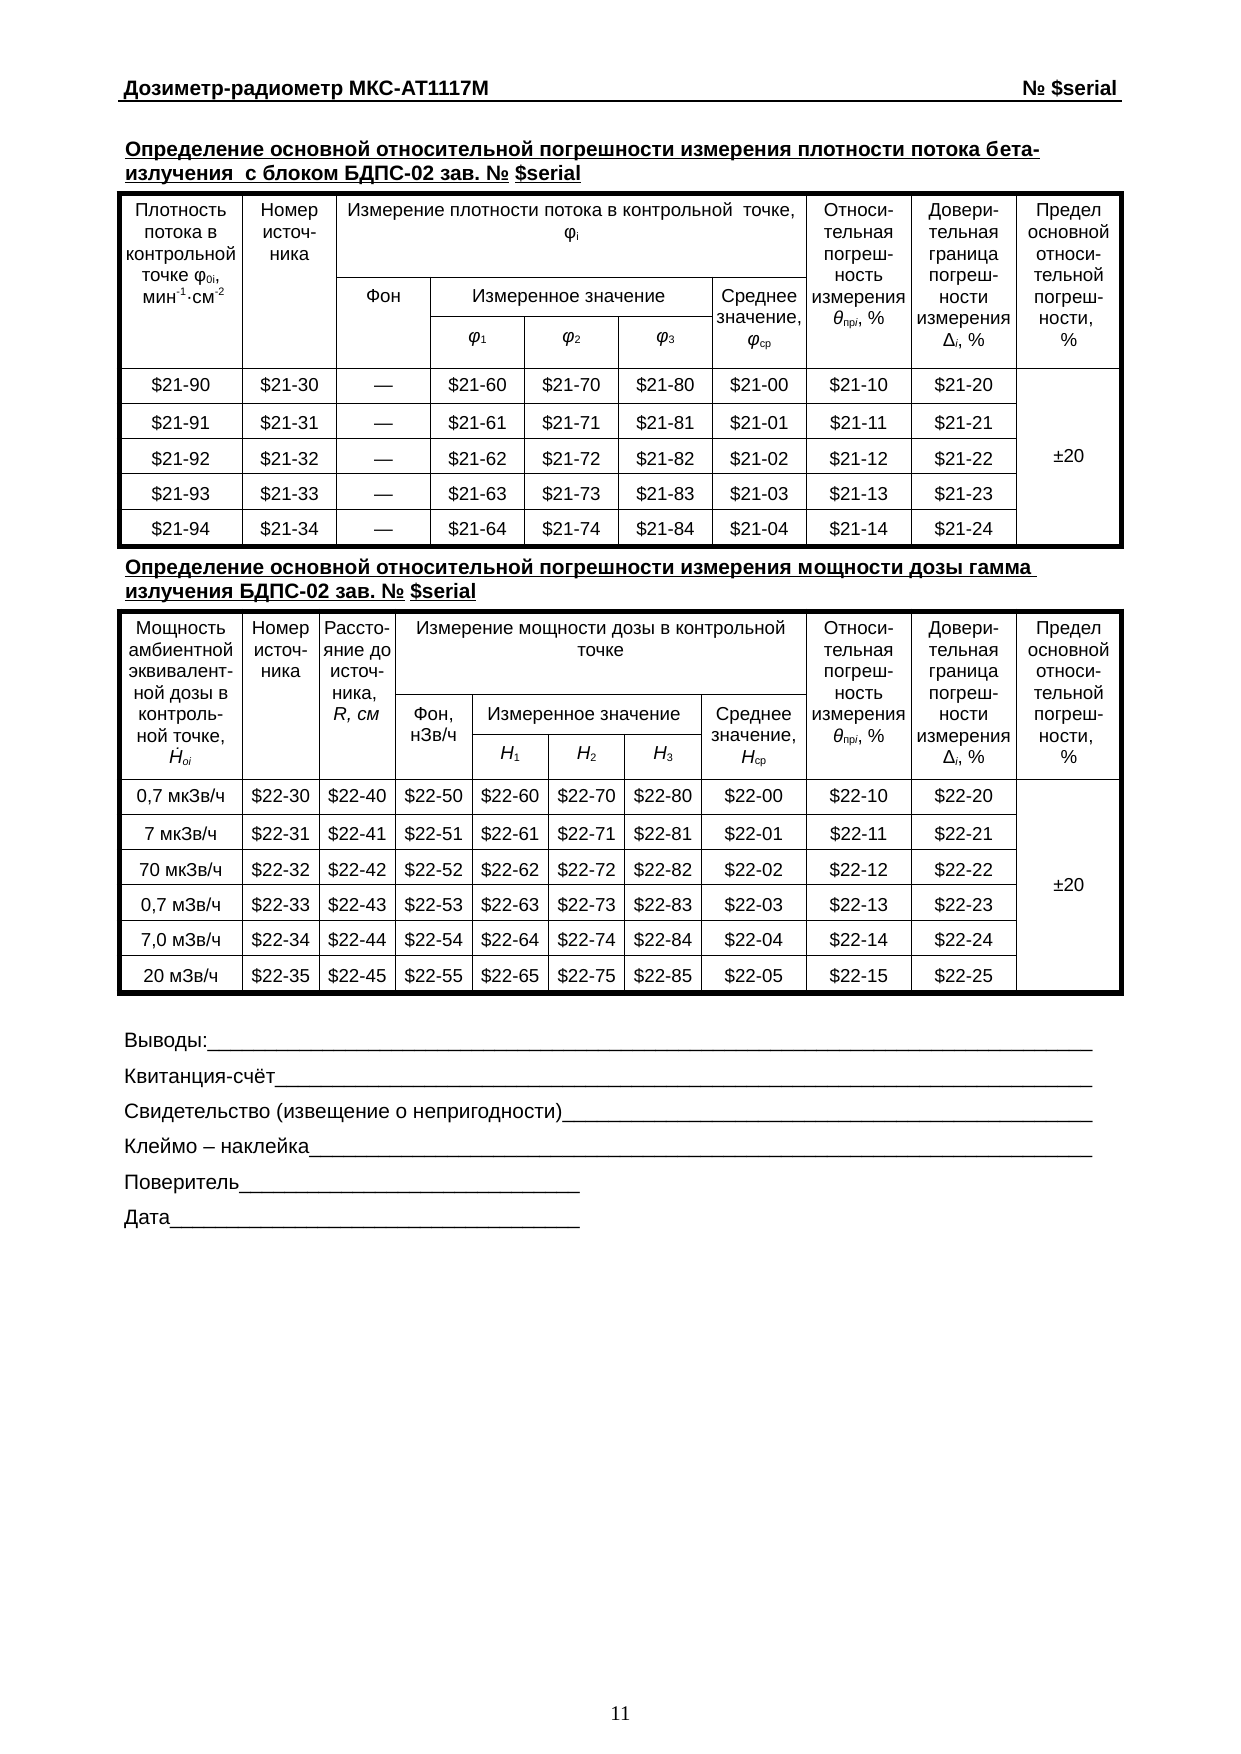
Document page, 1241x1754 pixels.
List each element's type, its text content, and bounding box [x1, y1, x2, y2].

table_cell Довери-тельная граница погреш-ности измерения Δi, % [912, 196, 1016, 367]
table_cell $22-23 [912, 885, 1016, 920]
table_cell $22-15 [807, 956, 911, 990]
table_cell $22-51 [396, 815, 472, 849]
table_cell 0,7 мЗв/ч [122, 885, 242, 920]
table_cell Квитанция-счёт [118, 1058, 1122, 1093]
table_cell $21-03 [713, 474, 806, 509]
table_cell $22-40 [320, 780, 395, 814]
table_cell $22-33 [243, 885, 319, 920]
table_cell Довери-тельная граница погреш-ности измерения Δi, % [912, 614, 1016, 778]
table_cell $22-01 [702, 815, 806, 849]
table_cell $21-72 [525, 439, 618, 473]
table_cell Клеймо – наклейка [118, 1129, 1122, 1164]
table_cell $22-62 [473, 850, 548, 884]
table_cell $22-61 [473, 815, 548, 849]
table_cell Среднее значение, Hср [702, 695, 806, 778]
table_cell Плотность потока в контрольной точке φ0i, мин-1·см-2 [122, 196, 242, 367]
table_cell $22-72 [549, 850, 624, 884]
table_cell $22-10 [807, 780, 911, 814]
table_cell $22-53 [396, 885, 472, 920]
table_cell $22-02 [702, 850, 806, 884]
table_cell Дата [118, 1200, 1122, 1235]
table_cell $22-44 [320, 921, 395, 955]
table_cell H3 [625, 735, 701, 778]
table_cell — [337, 439, 430, 473]
table_cell $21-92 [122, 439, 242, 473]
table_cell 20 мЗв/ч [122, 956, 242, 990]
table_cell $22-64 [473, 921, 548, 955]
table_cell $22-45 [320, 956, 395, 990]
table_cell ±20 [1017, 780, 1119, 990]
table_cell $21-83 [619, 474, 712, 509]
table_cell Предел основной относи-тельной погреш-ности, % [1017, 196, 1119, 367]
table_cell $22-24 [912, 921, 1016, 955]
table_cell Измерение мощности дозы в контрольной точке [396, 614, 806, 694]
table_cell Поверитель [118, 1164, 1122, 1199]
table_cell $21-63 [431, 474, 524, 509]
table_cell ±20 [1017, 369, 1119, 544]
table_cell Измерение плотности потока в контрольной точке, φi [337, 196, 806, 277]
table_cell 7 мкЗв/ч [122, 815, 242, 849]
table_cell — [337, 510, 430, 544]
table_cell $21-91 [122, 404, 242, 438]
table_cell $22-41 [320, 815, 395, 849]
table_header Выводы: [118, 1023, 1122, 1058]
table_cell Относи-тельная погреш-ность измерения θпрi, % [807, 614, 911, 778]
table_cell 7,0 мЗв/ч [122, 921, 242, 955]
table_cell $21-34 [243, 510, 336, 544]
table_cell $22-14 [807, 921, 911, 955]
table_cell $22-20 [912, 780, 1016, 814]
table_cell Рассто-яние до источ-ника, R, см [320, 614, 395, 778]
table_cell φ2 [525, 317, 618, 367]
table_cell $21-02 [713, 439, 806, 473]
table_cell $21-62 [431, 439, 524, 473]
table_cell $21-60 [431, 369, 524, 403]
table_cell $21-61 [431, 404, 524, 438]
table_header Определение основной относительной погрешности измерения мощности дозы гамма излучения БДПС-02 зав. № $serial [119, 549, 1121, 608]
table_cell Номер источ-ника [243, 196, 336, 367]
table_cell $21-00 [713, 369, 806, 403]
table_cell $21-33 [243, 474, 336, 509]
table_cell $21-84 [619, 510, 712, 544]
table_cell φ3 [619, 317, 712, 367]
table_cell $21-01 [713, 404, 806, 438]
table_cell $22-34 [243, 921, 319, 955]
table_cell Фон, нЗв/ч [396, 695, 472, 778]
table_cell $22-60 [473, 780, 548, 814]
table_cell — [337, 404, 430, 438]
table_cell $22-21 [912, 815, 1016, 849]
table_cell $22-73 [549, 885, 624, 920]
table_cell $21-90 [122, 369, 242, 403]
table_cell $21-81 [619, 404, 712, 438]
table_cell — [337, 369, 430, 403]
table_cell φ1 [431, 317, 524, 367]
table_cell $22-50 [396, 780, 472, 814]
table_cell $21-24 [912, 510, 1016, 544]
table_cell Предел основной относи-тельной погреш-ности, % [1017, 614, 1119, 778]
table_cell $21-74 [525, 510, 618, 544]
table_cell $22-81 [625, 815, 701, 849]
table_cell $22-03 [702, 885, 806, 920]
table_cell $21-21 [912, 404, 1016, 438]
table_cell $21-14 [807, 510, 911, 544]
table_cell Свидетельство (извещение о непригодности) [118, 1093, 1122, 1129]
table_cell Номер источ-ника [243, 614, 319, 778]
table_cell $22-63 [473, 885, 548, 920]
table_cell $22-13 [807, 885, 911, 920]
table_cell $21-93 [122, 474, 242, 509]
table_cell $22-52 [396, 850, 472, 884]
table_cell $21-31 [243, 404, 336, 438]
table_cell $22-65 [473, 956, 548, 990]
table_cell $22-71 [549, 815, 624, 849]
table_cell $21-20 [912, 369, 1016, 403]
table_cell $22-43 [320, 885, 395, 920]
table_cell $21-32 [243, 439, 336, 473]
table_cell 70 мкЗв/ч [122, 850, 242, 884]
table_cell $22-00 [702, 780, 806, 814]
table_cell $22-75 [549, 956, 624, 990]
table_cell $21-22 [912, 439, 1016, 473]
table_cell $21-23 [912, 474, 1016, 509]
table_header Определение основной относительной погрешности измерения плотности потока бета-излучения с блоком БДПС-02 зав. № $serial [119, 132, 1121, 191]
table_cell $22-35 [243, 956, 319, 990]
table_cell $21-80 [619, 369, 712, 403]
table_cell $22-12 [807, 850, 911, 884]
table_cell $21-12 [807, 439, 911, 473]
table_cell $21-70 [525, 369, 618, 403]
table_cell $21-64 [431, 510, 524, 544]
table_cell $22-70 [549, 780, 624, 814]
table_cell $22-42 [320, 850, 395, 884]
table_cell Измеренное значение [431, 278, 712, 316]
table_cell $21-30 [243, 369, 336, 403]
table_cell $22-30 [243, 780, 319, 814]
table_cell $22-04 [702, 921, 806, 955]
table_cell $21-71 [525, 404, 618, 438]
table_cell $22-25 [912, 956, 1016, 990]
table_cell Среднее значение, φср [713, 278, 806, 367]
table_cell $21-11 [807, 404, 911, 438]
table_cell Относи-тельная погреш-ность измерения θпрi, % [807, 196, 911, 367]
table_cell $21-10 [807, 369, 911, 403]
table_cell $22-74 [549, 921, 624, 955]
table_cell $22-22 [912, 850, 1016, 884]
table_cell 0,7 мкЗв/ч [122, 780, 242, 814]
table_cell $22-84 [625, 921, 701, 955]
table_cell $21-94 [122, 510, 242, 544]
table_cell — [337, 474, 430, 509]
table_cell Мощность амбиентной эквивалент-ной дозы в контроль- ной точке, Ḣoi [122, 614, 242, 778]
table_cell $22-82 [625, 850, 701, 884]
table_cell $22-80 [625, 780, 701, 814]
table_cell $21-13 [807, 474, 911, 509]
table_cell $22-32 [243, 850, 319, 884]
table_cell H2 [549, 735, 624, 778]
table_cell $22-31 [243, 815, 319, 849]
table_cell $21-04 [713, 510, 806, 544]
table_cell $22-54 [396, 921, 472, 955]
table_cell $21-73 [525, 474, 618, 509]
table_cell $22-55 [396, 956, 472, 990]
table_cell $22-83 [625, 885, 701, 920]
table_cell H1 [473, 735, 548, 778]
table_cell $21-82 [619, 439, 712, 473]
table_cell $22-11 [807, 815, 911, 849]
table_cell $22-85 [625, 956, 701, 990]
table_cell Измеренное значение [473, 695, 701, 734]
table_cell $22-05 [702, 956, 806, 990]
table_cell Фон [337, 278, 430, 367]
